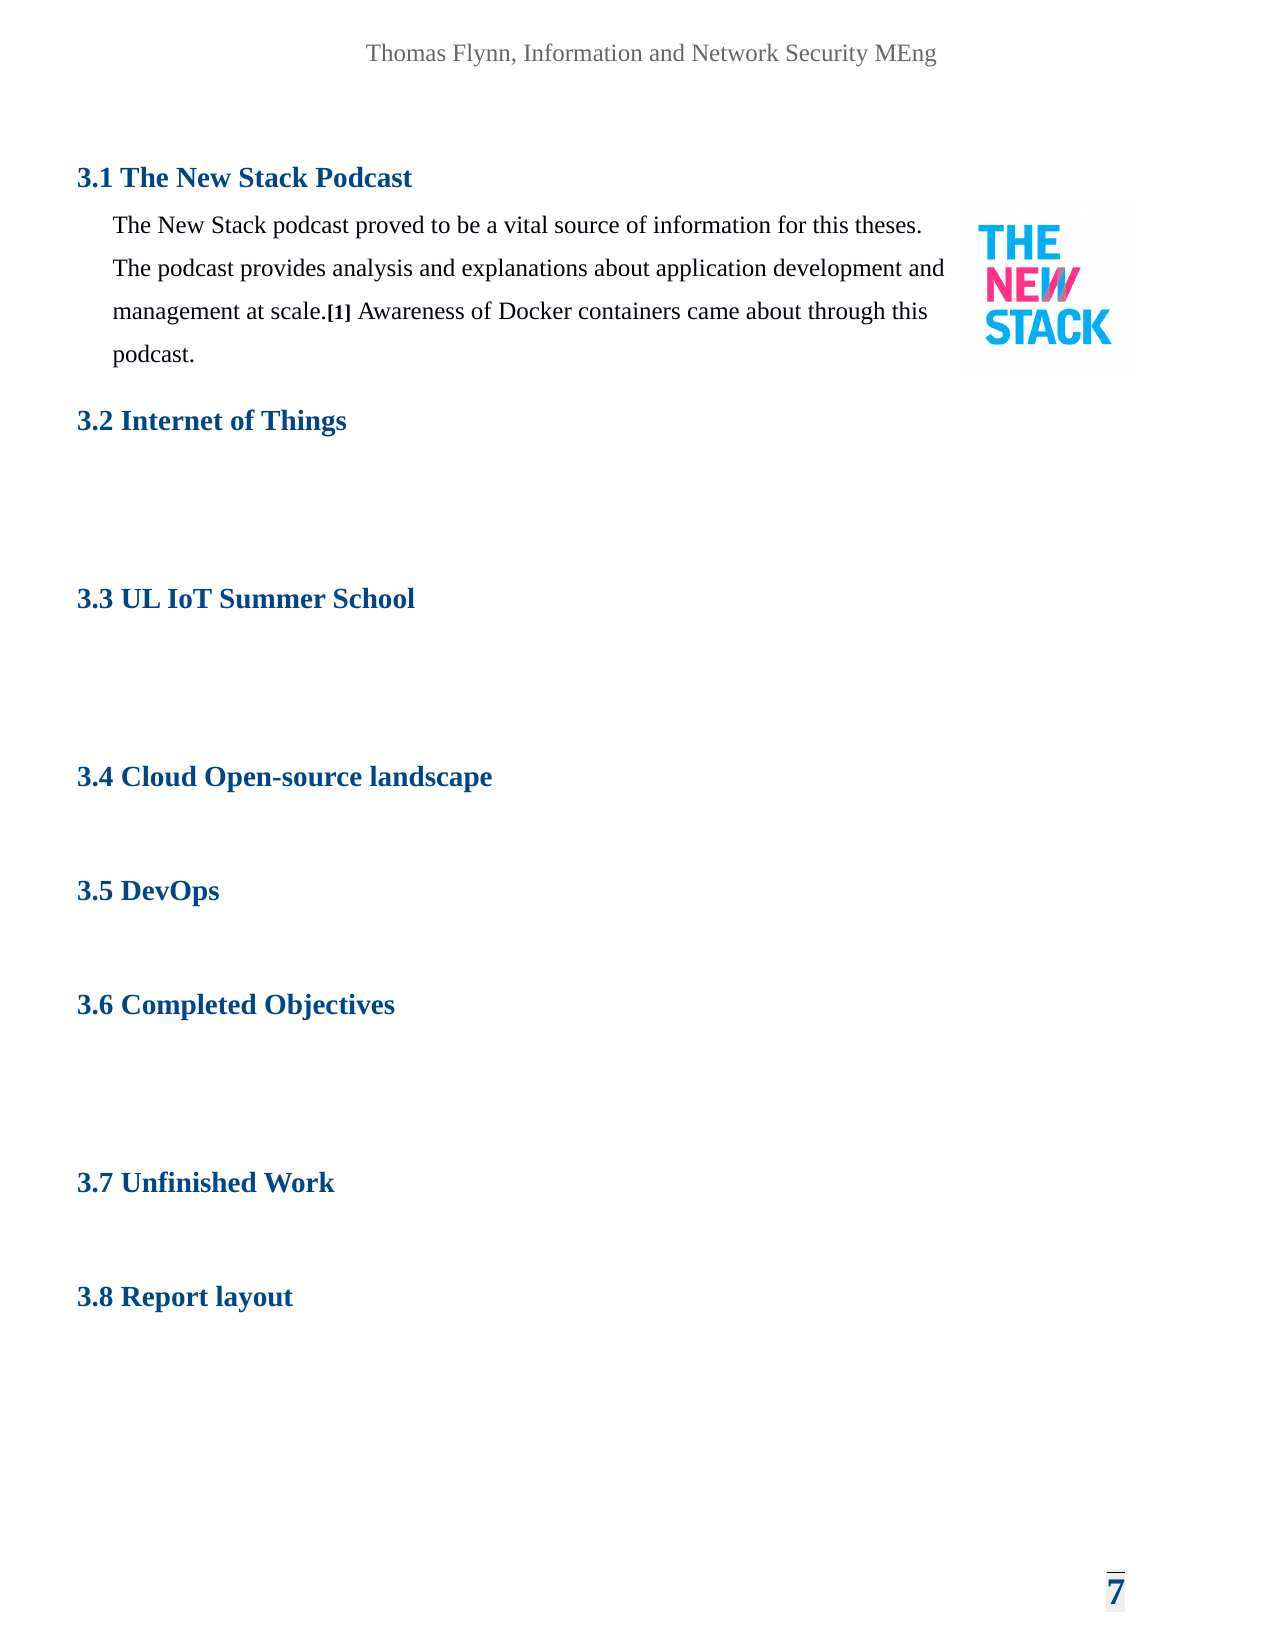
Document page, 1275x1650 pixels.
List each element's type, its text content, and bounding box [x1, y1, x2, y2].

text The New Stack podcast proved to be a vital source of information for this theses. The podcast provides analysis and explanations about application development and management at scale.[1] Awareness of Docker containers came about through this podcast. [112, 210, 956, 368]
subtitle 3.1 The New Stack Podcast [74, 160, 1125, 193]
subtitle 3.3 UL IoT Summer School [74, 581, 1125, 614]
subtitle 3.8 Report layout [74, 1279, 1125, 1312]
subtitle 3.7 Unfinished Work [74, 1165, 1125, 1198]
picture [956, 195, 1135, 374]
subtitle 3.4 Cloud Open-source landscape [74, 759, 1125, 792]
subtitle 3.2 Internet of Things [74, 403, 1125, 437]
subtitle 3.6 Completed Objectives [74, 987, 1125, 1021]
subtitle 3.5 DevOps [74, 873, 1125, 906]
